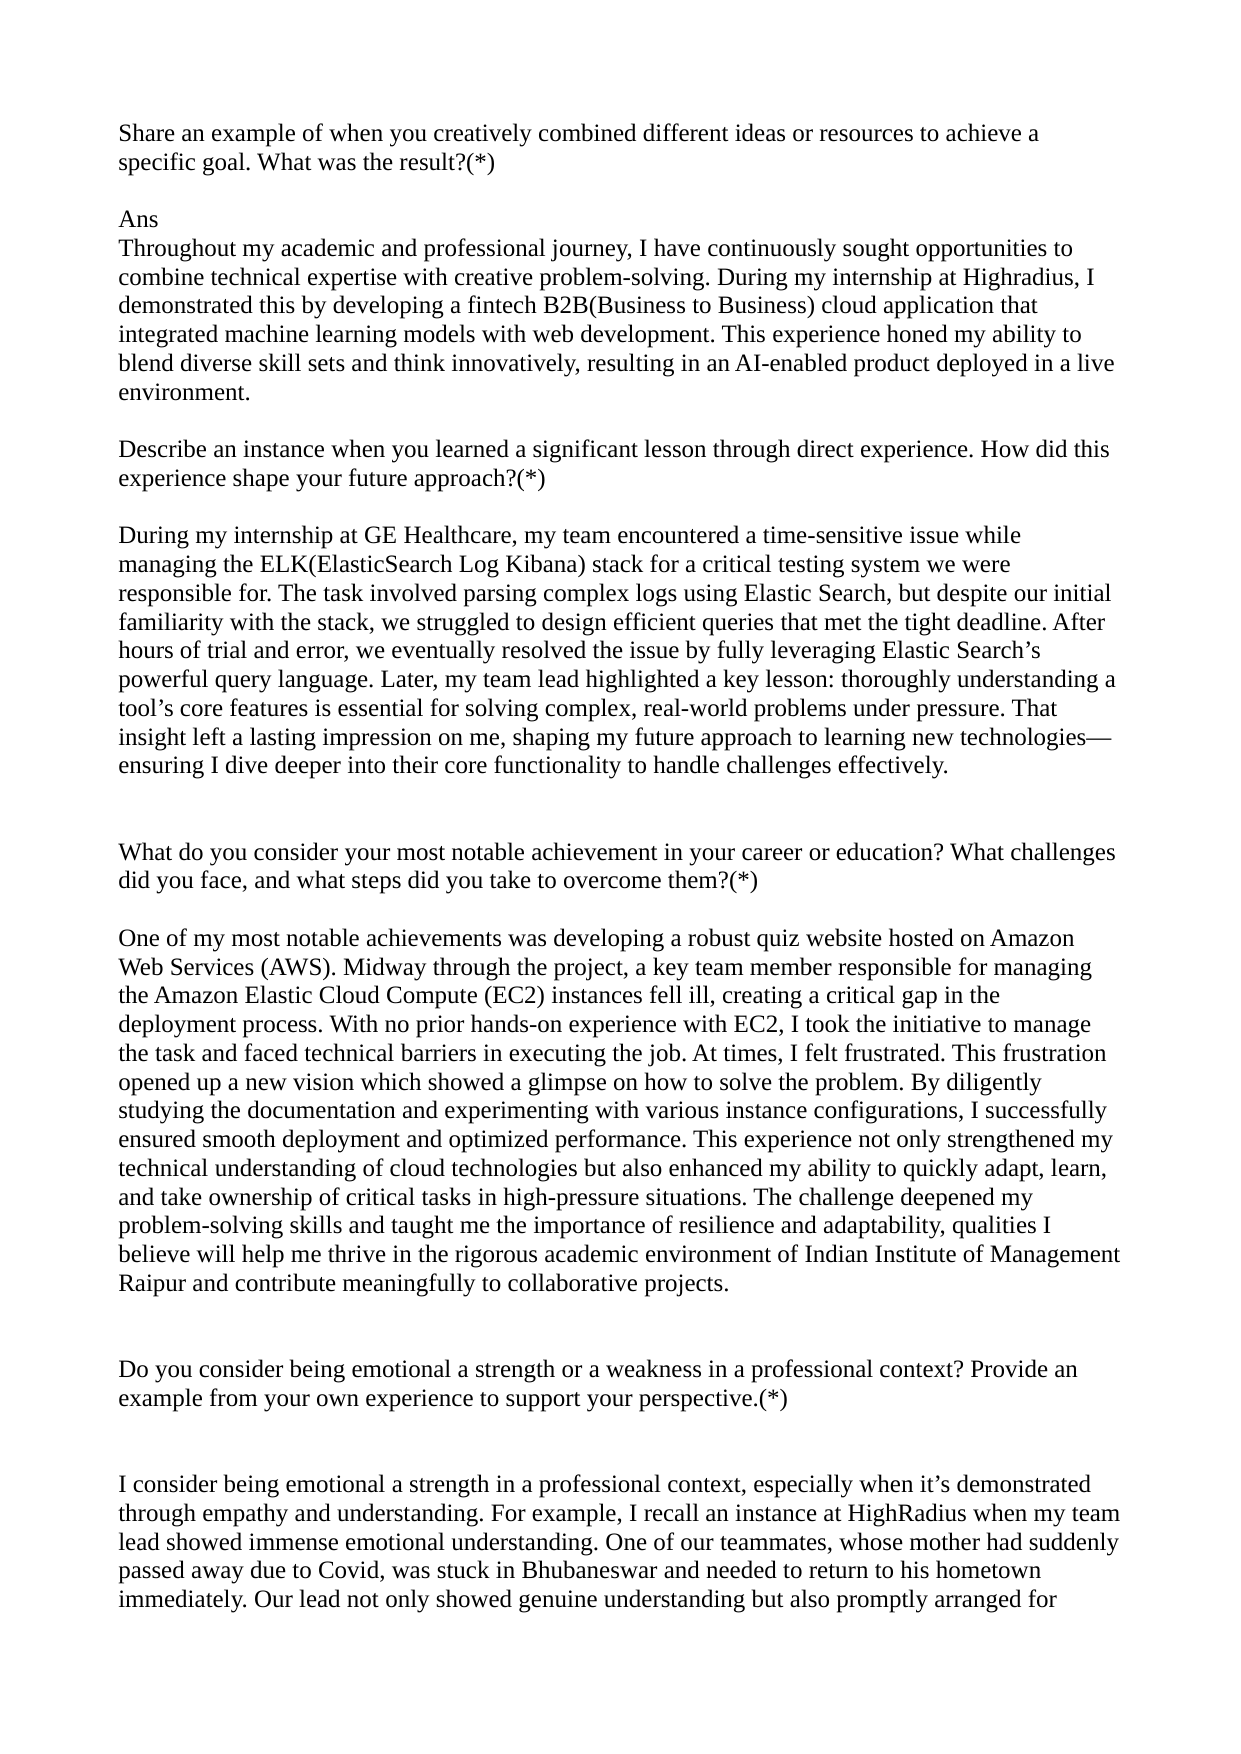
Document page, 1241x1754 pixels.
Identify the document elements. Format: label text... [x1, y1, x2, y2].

text Share an example of when you creatively combined different ideas or resources to achieve a specific goal. What was the result?(*) [118, 118, 1122, 176]
text I consider being emotional a strength in a professional context, especially when it’s demonstrated through empathy and understanding. For example, I recall an instance at HighRadius when my team lead showed immense emotional understanding. One of our teammates, whose mother had suddenly passed away due to Covid, was stuck in Bhubaneswar and needed to return to his hometown immediately. Our lead not only showed genuine understanding but also promptly arranged for [118, 1469, 1122, 1613]
text Ans Throughout my academic and professional journey, I have continuously sought opportunities to combine technical expertise with creative problem-solving. During my internship at Highradius, I demonstrated this by developing a fintech B2B(Business to Business) cloud application that integrated machine learning models with web development. This experience honed my ability to blend diverse skill sets and think innovatively, resulting in an AI-enabled product deployed in a live environment. Describe an instance when you learned a significant lesson through direct experience. How did this experience shape your future approach?(*) During my internship at GE Healthcare, my team encountered a time-sensitive issue while managing the ELK(ElasticSearch Log Kibana) stack for a critical testing system we were responsible for. The task involved parsing complex logs using Elastic Search, but despite our initial familiarity with the stack, we struggled to design efficient queries that met the tight deadline. After hours of trial and error, we eventually resolved the issue by fully leveraging Elastic Search’s powerful query language. Later, my team lead highlighted a key lesson: thoroughly understanding a tool’s core features is essential for solving complex, real-world problems under pressure. That insight left a lasting impression on me, shaping my future approach to learning new technologies—ensuring I dive deeper into their core functionality to handle challenges effectively. What do you consider your most notable achievement in your career or education? What challenges did you face, and what steps did you take to overcome them?(*) One of my most notable achievements was developing a robust quiz website hosted on Amazon Web Services (AWS). Midway through the project, a key team member responsible for managing the Amazon Elastic Cloud Compute (EC2) instances fell ill, creating a critical gap in the deployment process. With no prior hands-on experience with EC2, I took the initiative to manage the task and faced technical barriers in executing the job. At times, I felt frustrated. This frustration opened up a new vision which showed a glimpse on how to solve the problem. By diligently studying the documentation and experimenting with various instance configurations, I successfully ensured smooth deployment and optimized performance. This experience not only strengthened my technical understanding of cloud technologies but also enhanced my ability to quickly adapt, learn, and take ownership of critical tasks in high-pressure situations. The challenge deepened my problem-solving skills and taught me the importance of resilience and adaptability, qualities I believe will help me thrive in the rigorous academic environment of Indian Institute of Management Raipur and contribute meaningfully to collaborative projects. Do you consider being emotional a strength or a weakness in a professional context? Provide an example from your own experience to support your perspective.(*) [118, 204, 1122, 1412]
